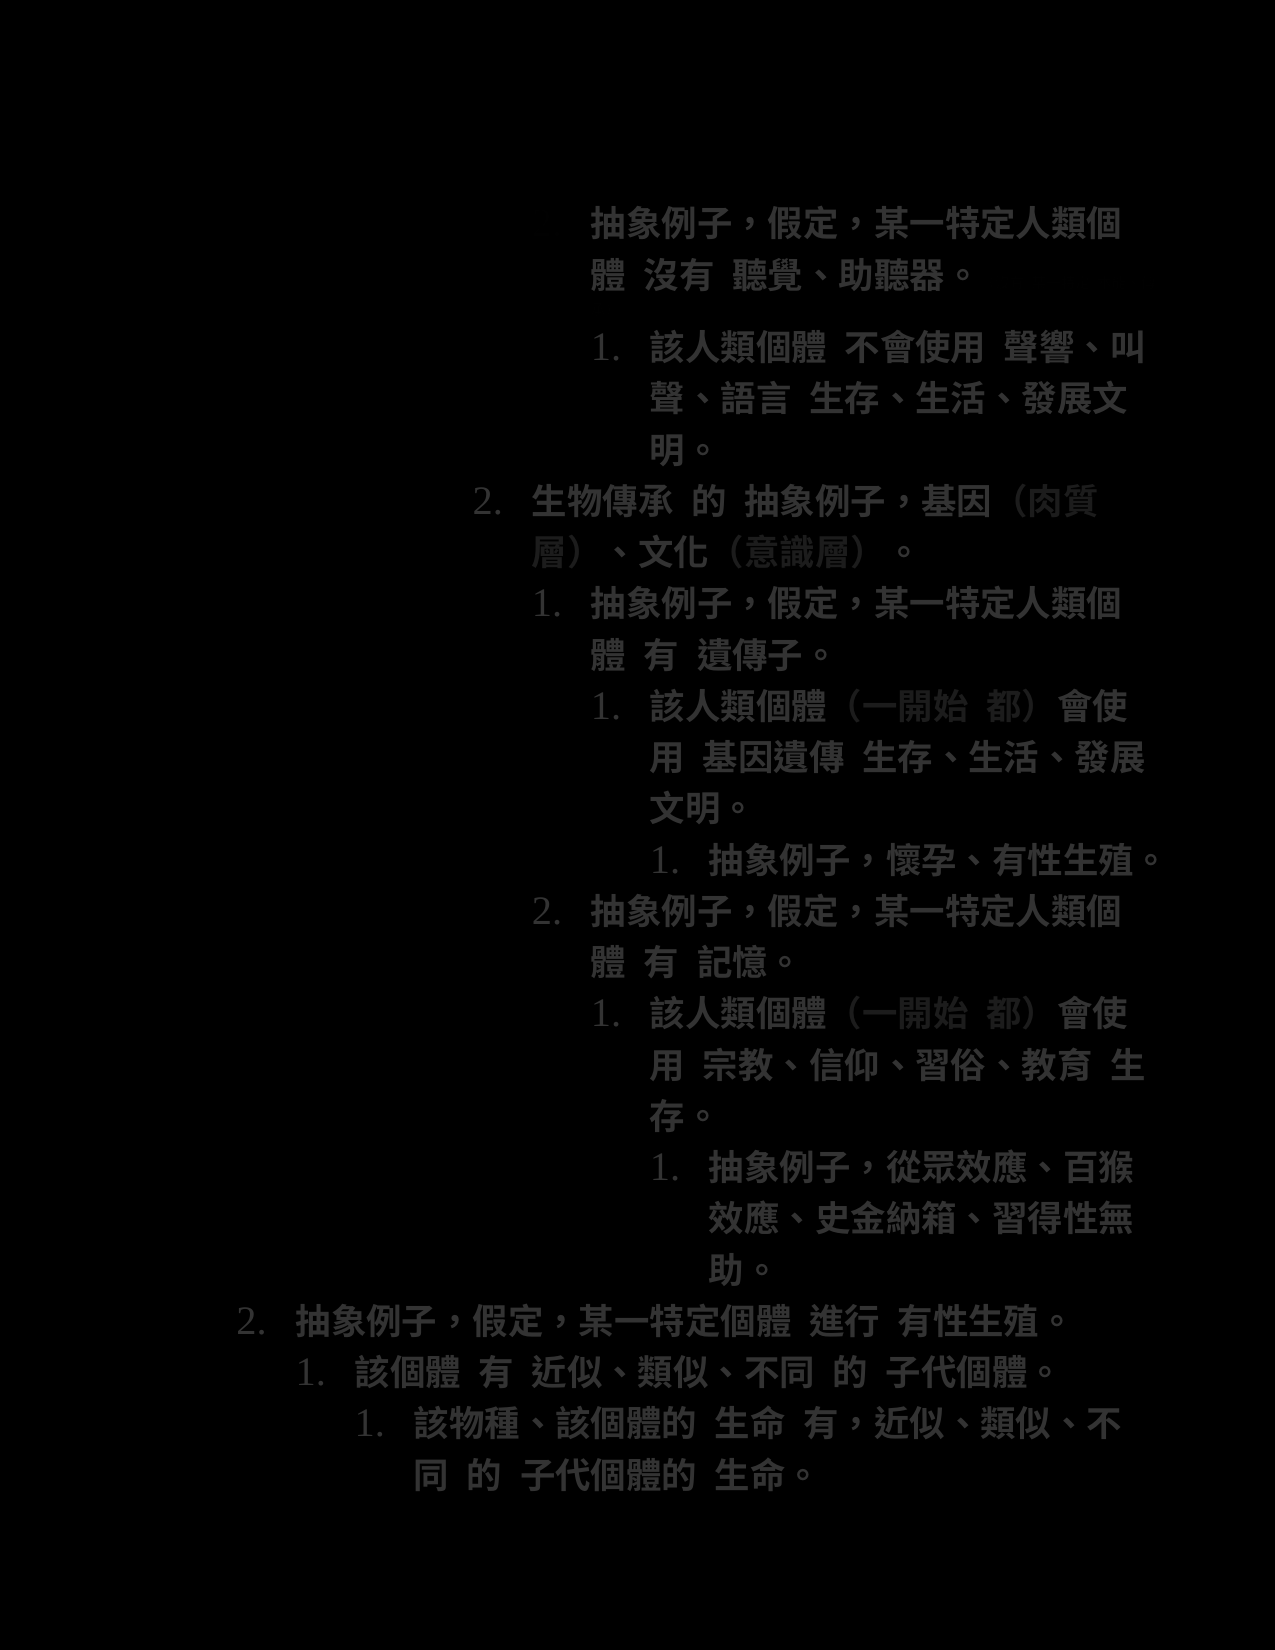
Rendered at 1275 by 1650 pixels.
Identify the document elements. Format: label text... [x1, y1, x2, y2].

list 抽象例子，懷孕、有性生殖。 [649, 832, 1157, 883]
list 抽象例子，假定，某一特定人類個體 有 遺傳子。 [532, 576, 1157, 678]
list 生物傳承 的 抽象例子，基因（肉質層）、文化（意識層）。 [472, 473, 1157, 576]
list 抽象例子，假定，某一特定個體 進行 有性生殖。 [236, 1293, 1157, 1344]
list 該個體 有 近似、類似、不同 的 子代個體。 [295, 1344, 1157, 1396]
list 抽象例子，從眾效應、百猴效應、史金納箱、習得性無助。 [649, 1139, 1157, 1293]
list 抽象例子，假定，某一特定人類個體 有 記憶。 [532, 883, 1157, 986]
list 該人類個體（一開始 都）會使用 宗教、信仰、習俗、教育 生存。 [591, 986, 1157, 1139]
list 該物種、該個體的 生命 有，近似、類似、不同 的 子代個體的 生命。 [354, 1396, 1157, 1498]
list 該人類個體 不會使用 聲響、叫聲、語言 生存、生活、發展文明。 [591, 319, 1157, 473]
list 抽象例子，假定，某一特定人類個體 沒有 聽覺、助聽器。（沒有 某一特定 本能、傳承） [532, 196, 1157, 319]
list 該人類個體（一開始 都）會使用 基因遺傳 生存、生活、發展文明。 [591, 678, 1157, 832]
